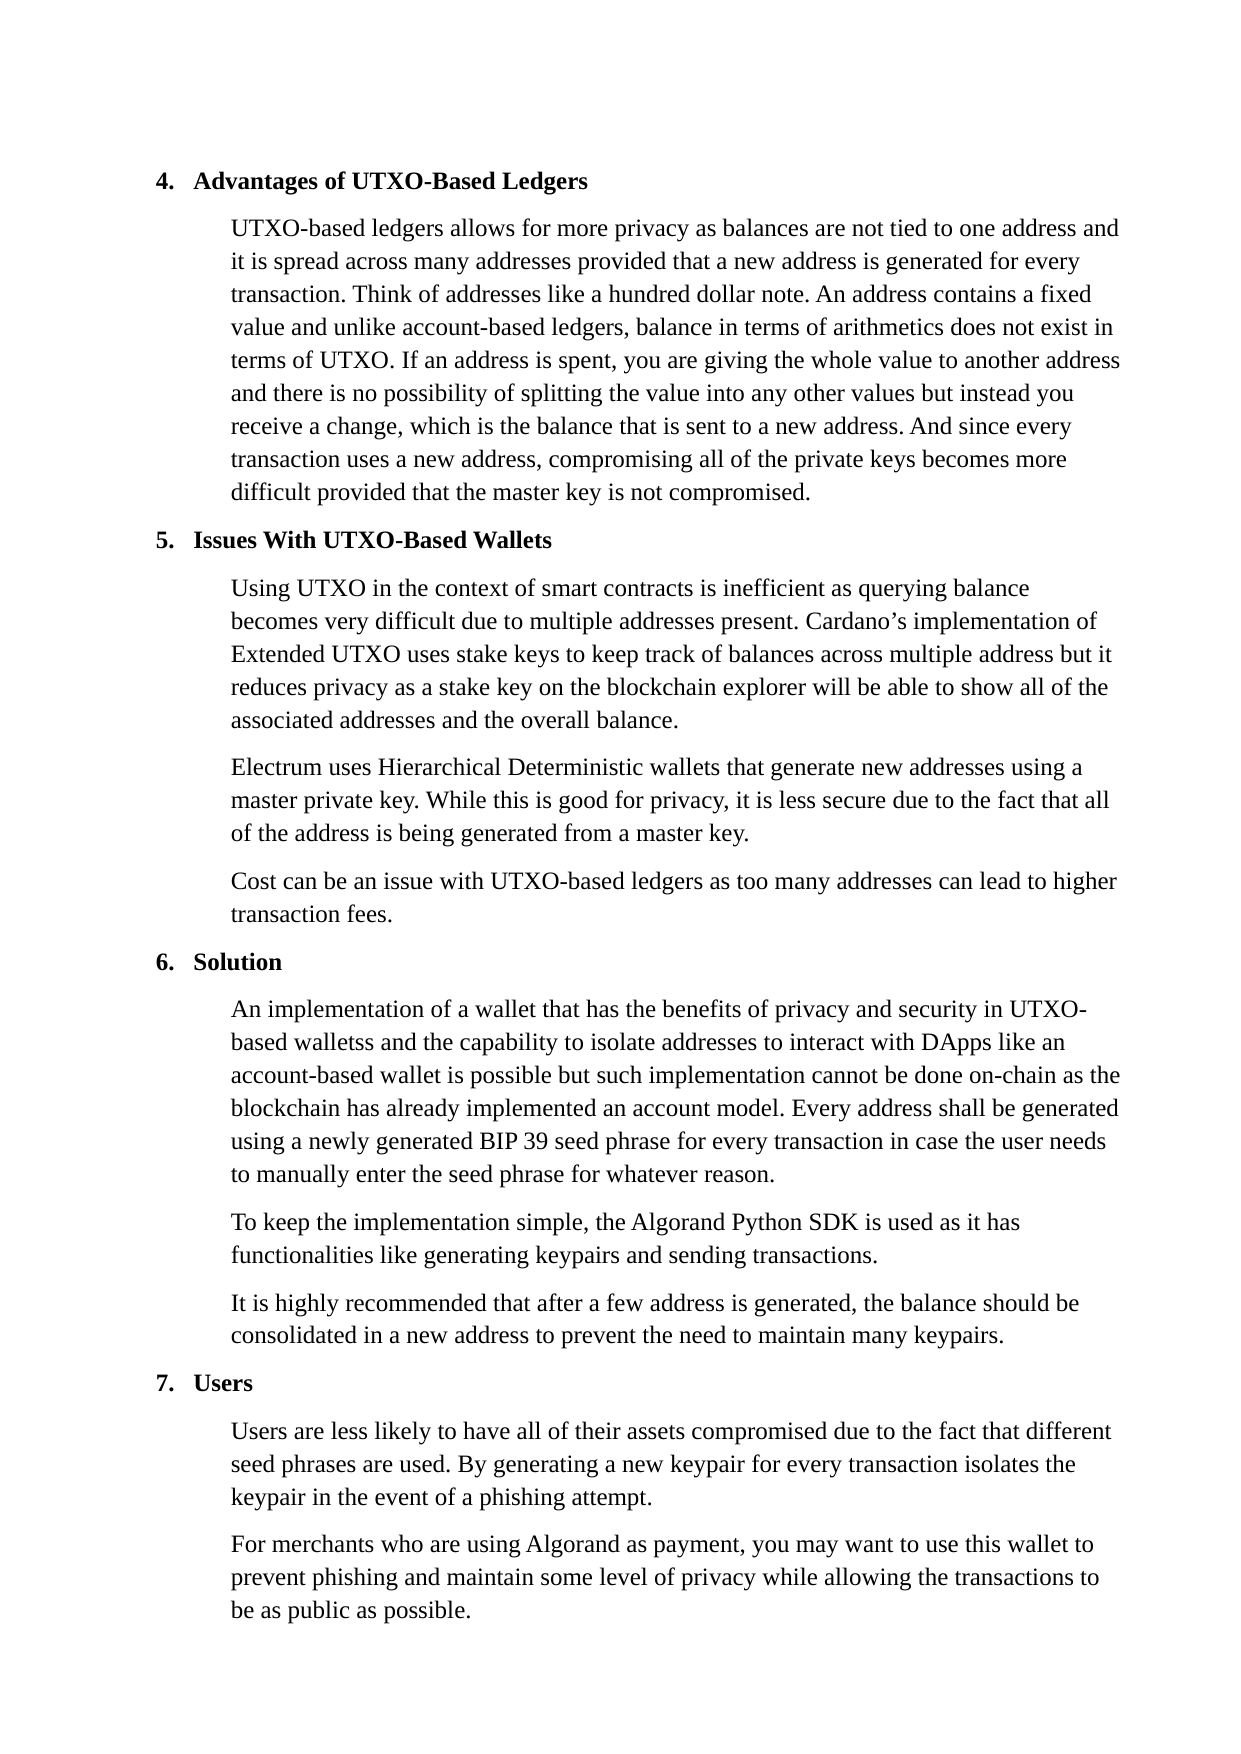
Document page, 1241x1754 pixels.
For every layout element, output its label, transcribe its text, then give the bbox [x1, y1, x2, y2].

list Electrum uses Hierarchical Deterministic wallets that generate new addresses using a master private key. While this is good for privacy, it is less secure due to the fact that all of the address is being generated from a master key. [193, 752, 1122, 847]
list Advantages of UTXO-Based Ledgers [156, 166, 1122, 194]
list For merchants who are using Algorand as payment, you may want to use this wallet to prevent phishing and maintain some level of privacy while allowing the transactions to be as public as possible. [193, 1529, 1122, 1624]
list UTXO-based ledgers allows for more privacy as balances are not tied to one address and it is spread across many addresses provided that a new address is generated for every transaction. Think of addresses like a hundred dollar note. An address contains a fixed value and unlike account-based ledgers, balance in terms of arithmetics does not exist in terms of UTXO. If an address is spent, you are giving the whole value to another address and there is no possibility of splitting the value into any other values but instead you receive a change, which is the balance that is sent to a new address. And since every transaction uses a new address, compromising all of the private keys becomes more difficult provided that the master key is not compromised. [193, 213, 1122, 506]
list Solution [156, 947, 1122, 975]
list Issues With UTXO-Based Wallets [156, 525, 1122, 554]
list Using UTXO in the context of smart contracts is inefficient as querying balance becomes very difficult due to multiple addresses present. Cardano’s implementation of Extended UTXO uses stake keys to keep track of balances across multiple address but it reduces privacy as a stake key on the blockchain explorer will be able to show all of the associated addresses and the overall balance. [193, 573, 1122, 733]
list It is highly recommended that after a few address is generated, the balance should be consolidated in a new address to prevent the need to maintain many keypairs. [193, 1288, 1122, 1349]
list An implementation of a wallet that has the benefits of privacy and security in UTXO-based walletss and the capability to isolate addresses to interact with DApps like an account-based wallet is possible but such implementation cannot be done on-chain as the blockchain has already implemented an account model. Every address shall be generated using a newly generated BIP 39 seed phrase for every transaction in case the user needs to manually enter the seed phrase for whatever reason. [193, 994, 1122, 1188]
list Users are less likely to have all of their assets compromised due to the fact that different seed phrases are used. By generating a new keypair for every transaction isolates the keypair in the event of a phishing attempt. [193, 1416, 1122, 1511]
list Cost can be an issue with UTXO-based ledgers as too many addresses can lead to higher transaction fees. [193, 866, 1122, 928]
list Users [156, 1368, 1122, 1397]
list To keep the implementation simple, the Algorand Python SDK is used as it has functionalities like generating keypairs and sending transactions. [193, 1207, 1122, 1269]
